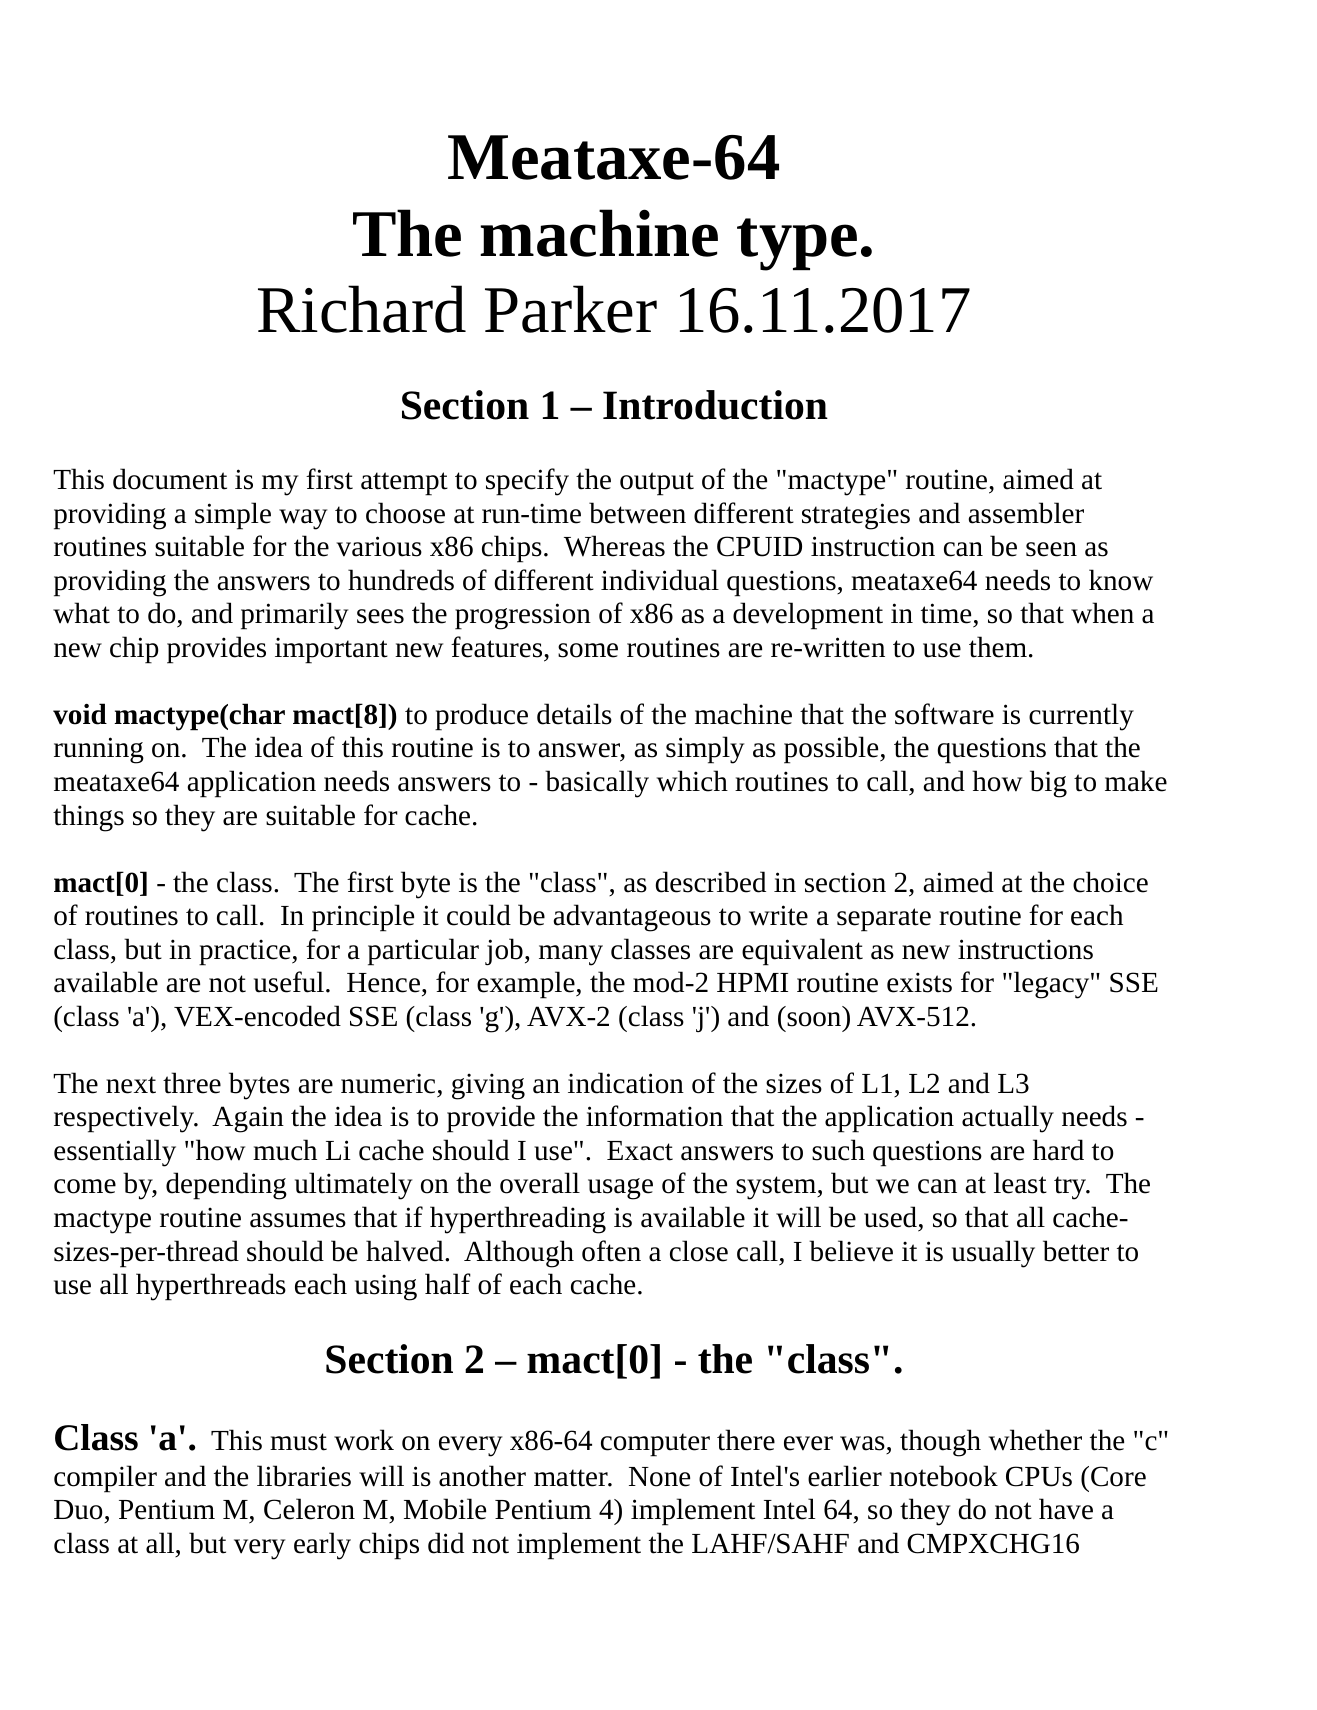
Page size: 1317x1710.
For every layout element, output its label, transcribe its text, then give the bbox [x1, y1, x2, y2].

text Meataxe-64 [53, 117, 1174, 194]
text void mactype(char mact[8]) to produce details of the machine that the software is currently running on. The idea of this routine is to answer, as simply as possible, the questions that the meataxe64 application needs answers to - basically which routines to call, and how big to make things so they are suitable for cache. [53, 697, 1174, 831]
text Class 'a'. This must work on every x86-64 computer there ever was, though whether the "c" compiler and the libraries will is another matter. None of Intel's earlier notebook CPUs (Core Duo, Pentium M, Celeron M, Mobile Pentium 4) implement Intel 64, so they do not have a class at all, but very early chips did not implement the LAHF/SAHF and CMPXCHG16 [53, 1416, 1174, 1559]
text mact[0] - the class. The first byte is the "class", as described in section 2, aimed at the choice of routines to call. In principle it could be advantageous to write a separate routine for each class, but in practice, for a particular job, many classes are equivalent as new instructions available are not useful. Hence, for example, the mod-2 HPMI routine exists for "legacy" SSE (class 'a'), VEX-encoded SSE (class 'g'), AVX-2 (class 'j') and (soon) AVX-512. [53, 865, 1174, 1032]
text Richard Parker 16.11.2017 [53, 271, 1174, 347]
text The machine type. [53, 194, 1174, 271]
text This document is my first attempt to specify the output of the "mactype" routine, aimed at providing a simple way to choose at run-time between different strategies and assembler routines suitable for the various x86 chips. Whereas the CPUID instruction can be seen as providing the answers to hundreds of different individual questions, meataxe64 needs to know what to do, and primarily sees the progression of x86 as a development in time, so that when a new chip provides important new features, some routines are re-written to use them. [53, 462, 1174, 663]
text The next three bytes are numeric, giving an indication of the sizes of L1, L2 and L3 respectively. Again the idea is to provide the information that the application actually needs - essentially "how much Li cache should I use". Exact answers to such questions are hard to come by, depending ultimately on the overall usage of the system, but we can at least try. The mactype routine assumes that if hyperthreading is available it will be used, so that all cache-sizes-per-thread should be halved. Although often a close call, I believe it is usually better to use all hyperthreads each using half of each cache. [53, 1066, 1174, 1301]
text Section 1 – Introduction [53, 381, 1174, 429]
text Section 2 – mact[0] - the "class". [53, 1334, 1174, 1382]
